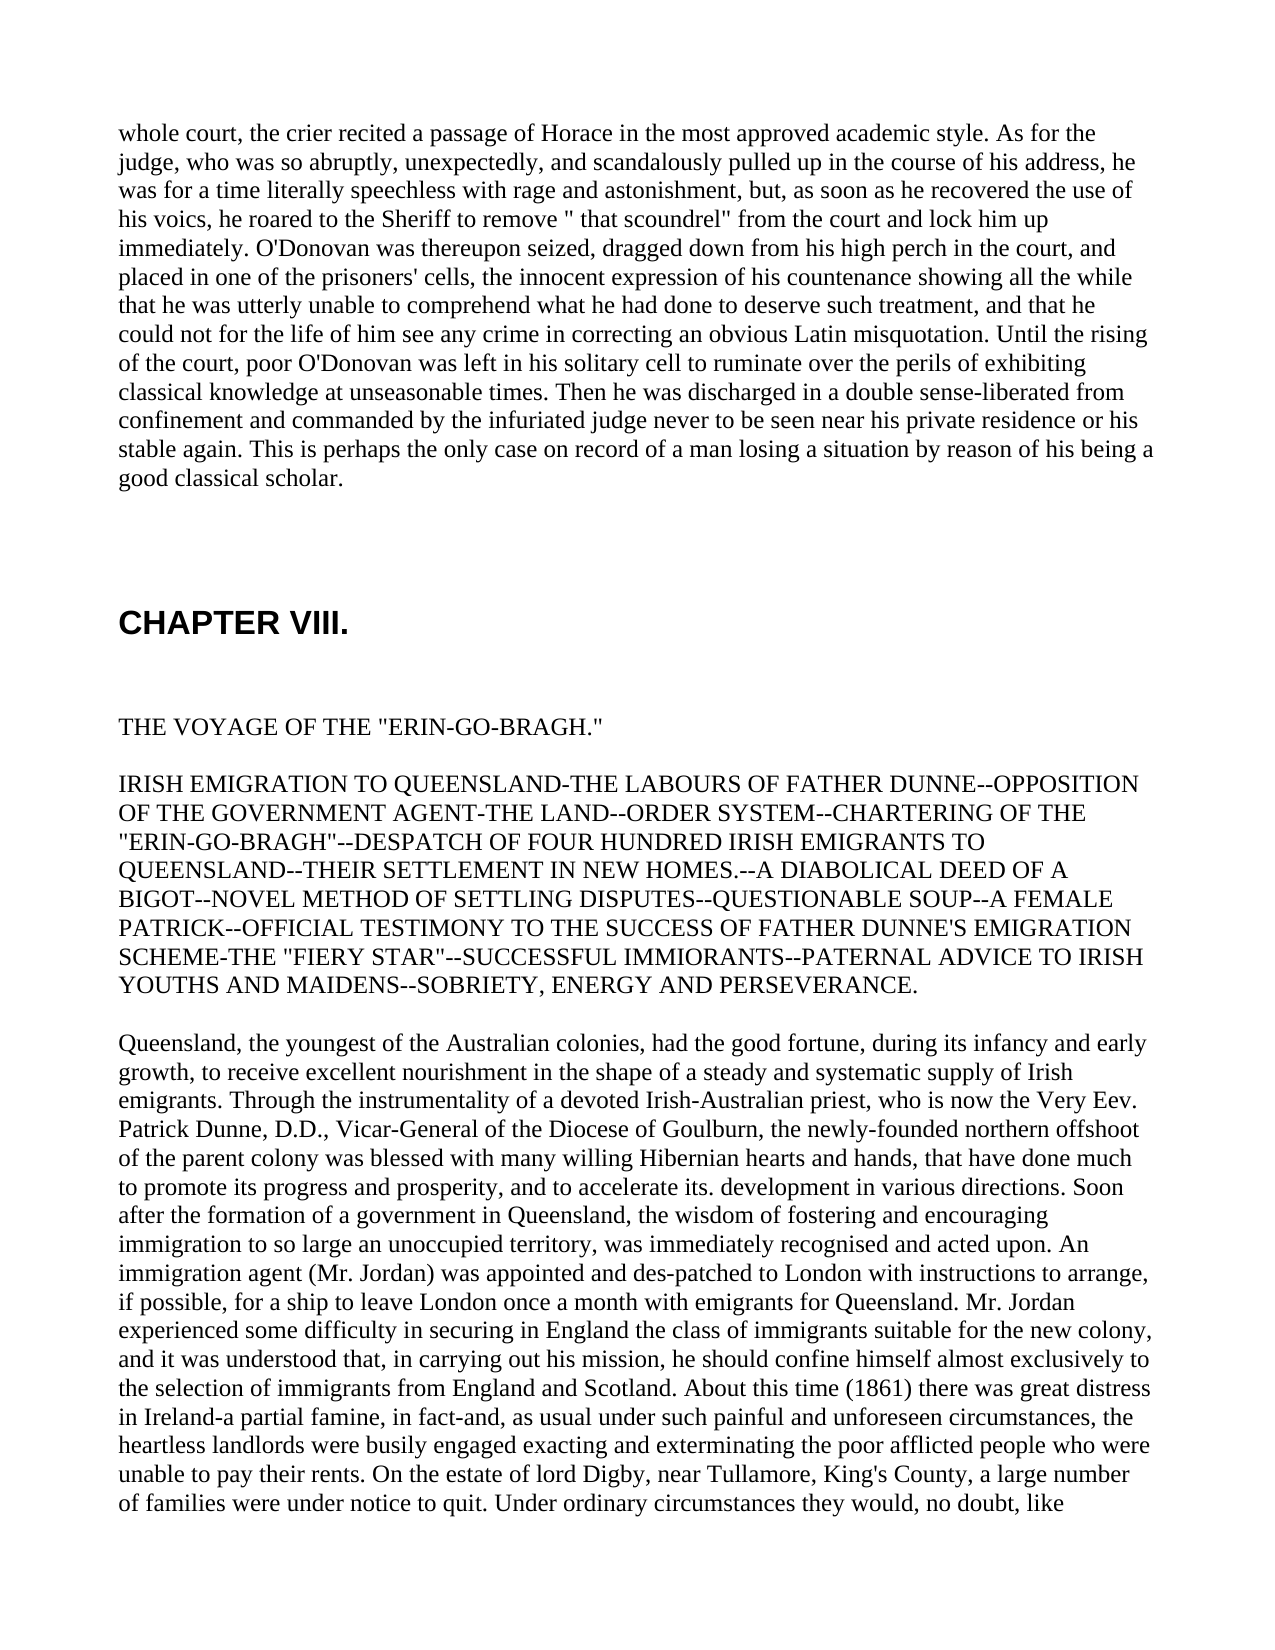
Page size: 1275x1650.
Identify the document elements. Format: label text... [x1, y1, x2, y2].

text Queensland, the youngest of the Australian colonies, had the good fortune, during its infancy and early growth, to receive excellent nourishment in the shape of a steady and systematic supply of Irish emigrants. Through the instrumentality of a devoted Irish-Australian priest, who is now the Very Eev. Patrick Dunne, D.D., Vicar-General of the Diocese of Goulburn, the newly-founded northern offshoot of the parent colony was blessed with many willing Hibernian hearts and hands, that have done much to promote its progress and prosperity, and to accelerate its. development in various directions. Soon after the formation of a government in Queensland, the wisdom of fostering and encouraging immigration to so large an unoccupied territory, was immediately recognised and acted upon. An immigration agent (Mr. Jordan) was appointed and des-patched to London with instructions to arrange, if possible, for a ship to leave London once a month with emigrants for Queensland. Mr. Jordan experienced some difficulty in securing in England the class of immigrants suitable for the new colony, and it was understood that, in carrying out his mission, he should confine himself almost exclusively to the selection of immigrants from England and Scotland. About this time (1861) there was great distress in Ireland-a partial famine, in fact-and, as usual under such painful and unforeseen circumstances, the heartless landlords were busily engaged exacting and exterminating the poor afflicted people who were unable to pay their rents. On the estate of lord Digby, near Tullamore, King's County, a large number of families were under notice to quit. Under ordinary circumstances they would, no doubt, like [118, 1028, 1157, 1517]
text IRISH EMIGRATION TO QUEENSLAND-THE LABOURS OF FATHER DUNNE--OPPOSITION OF THE GOVERNMENT AGENT-THE LAND--ORDER SYSTEM--CHARTERING OF THE "ERIN-GO-BRAGH"--DESPATCH OF FOUR HUNDRED IRISH EMIGRANTS TO QUEENSLAND--THEIR SETTLEMENT IN NEW HOMES.--A DIABOLICAL DEED OF A BIGOT--NOVEL METHOD OF SETTLING DISPUTES--QUESTIONABLE SOUP--A FEMALE PATRICK--OFFICIAL TESTIMONY TO THE SUCCESS OF FATHER DUNNE'S EMIGRATION SCHEME-THE "FIERY STAR"--SUCCESSFUL IMMIORANTS--PATERNAL ADVICE TO IRISH YOUTHS AND MAIDENS--SOBRIETY, ENERGY AND PERSEVERANCE. [118, 769, 1157, 999]
text THE VOYAGE OF THE "ERIN-GO-BRAGH." [118, 712, 1157, 741]
subtitle CHAPTER VIII. [118, 603, 1157, 642]
text whole court, the crier recited a passage of Horace in the most approved academic style. As for the judge, who was so abruptly, unexpectedly, and scandalously pulled up in the course of his address, he was for a time literally speechless with rage and astonishment, but, as soon as he recovered the use of his voics, he roared to the Sheriff to remove " that scoundrel" from the court and lock him up immediately. O'Donovan was thereupon seized, dragged down from his high perch in the court, and placed in one of the prisoners' cells, the innocent expression of his countenance showing all the while that he was utterly unable to comprehend what he had done to deserve such treatment, and that he could not for the life of him see any crime in correcting an obvious Latin misquotation. Until the rising of the court, poor O'Donovan was left in his solitary cell to ruminate over the perils of exhibiting classical knowledge at unseasonable times. Then he was discharged in a double sense-liberated from confinement and commanded by the infuriated judge never to be seen near his private residence or his stable again. This is perhaps the only case on record of a man losing a situation by reason of his being a good classical scholar. [118, 118, 1157, 492]
